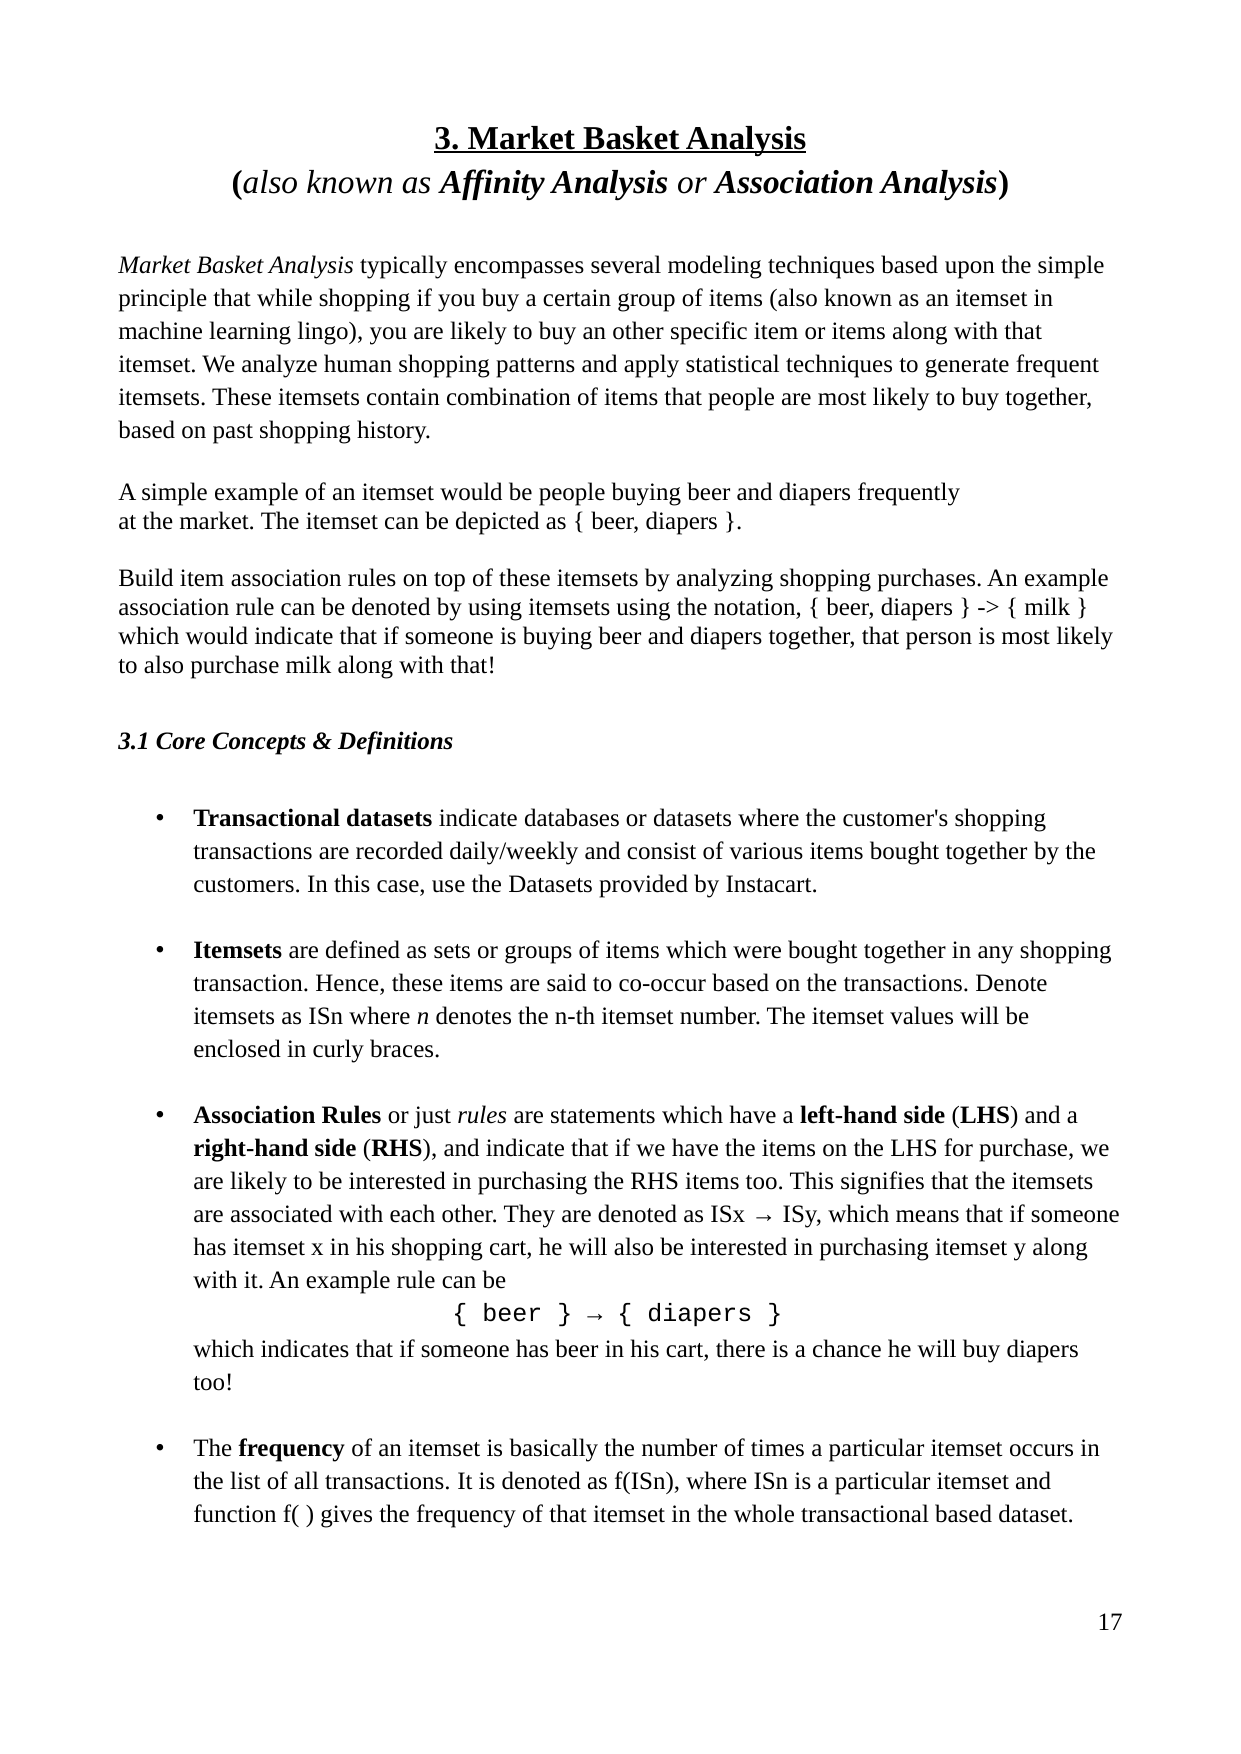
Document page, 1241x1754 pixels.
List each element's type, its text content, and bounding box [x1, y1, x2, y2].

text { beer } → { diapers } [118, 1298, 1122, 1329]
text at the market. The itemset can be depicted as { beer, diapers }. [118, 506, 1122, 535]
list The frequency of an itemset is basically the number of times a particular itemset occurs in the list of all transactions. It is denoted as f(ISn), where ISn is a particular itemset and function f( ) gives the frequency of that itemset in the whole transactional based dataset. [156, 1433, 1122, 1528]
text A simple example of an itemset would be people buying beer and diapers frequently [118, 477, 1122, 506]
text Build item association rules on top of these itemsets by analyzing shopping purchases. An example association rule can be denoted by using itemsets using the notation, { beer, diapers } -> { milk } which would indicate that if someone is buying beer and diapers together, that person is most likely to also purchase milk along with that! [118, 563, 1122, 678]
list Association Rules or just rules are statements which have a left-hand side (LHS) and a right-hand side (RHS), and indicate that if we have the items on the LHS for purchase, we are likely to be interested in purchasing the RHS items too. This signifies that the itemsets are associated with each other. They are denoted as ISx → ISy, which means that if someone has itemset x in his shopping cart, he will also be interested in purchasing itemset y along with it. An example rule can be [156, 1100, 1122, 1294]
list Transactional datasets indicate databases or datasets where the customer's shopping transactions are recorded daily/weekly and consist of various items bought together by the customers. In this case, use the Datasets provided by Instacart. [156, 803, 1122, 898]
text 3. Market Basket Analysis [118, 118, 1122, 156]
text (also known as Affinity Analysis or Association Analysis) [118, 162, 1122, 201]
text which indicates that if someone has beer in his cart, there is a chance he will buy diapers too! [118, 1334, 1122, 1396]
list Itemsets are defined as sets or groups of items which were bought together in any shopping transaction. Hence, these items are said to co-occur based on the transactions. Denote itemsets as ISn where n denotes the n-th itemset number. The itemset values will be enclosed in curly braces. [156, 935, 1122, 1063]
text 3.1 Core Concepts & Definitions [118, 726, 1122, 755]
text Market Basket Analysis typically encompasses several modeling techniques based upon the simple principle that while shopping if you buy a certain group of items (also known as an itemset in machine learning lingo), you are likely to buy an other specific item or items along with that itemset. We analyze human shopping patterns and apply statistical techniques to generate frequent itemsets. These itemsets contain combination of items that people are most likely to buy together, based on past shopping history. [118, 250, 1122, 444]
